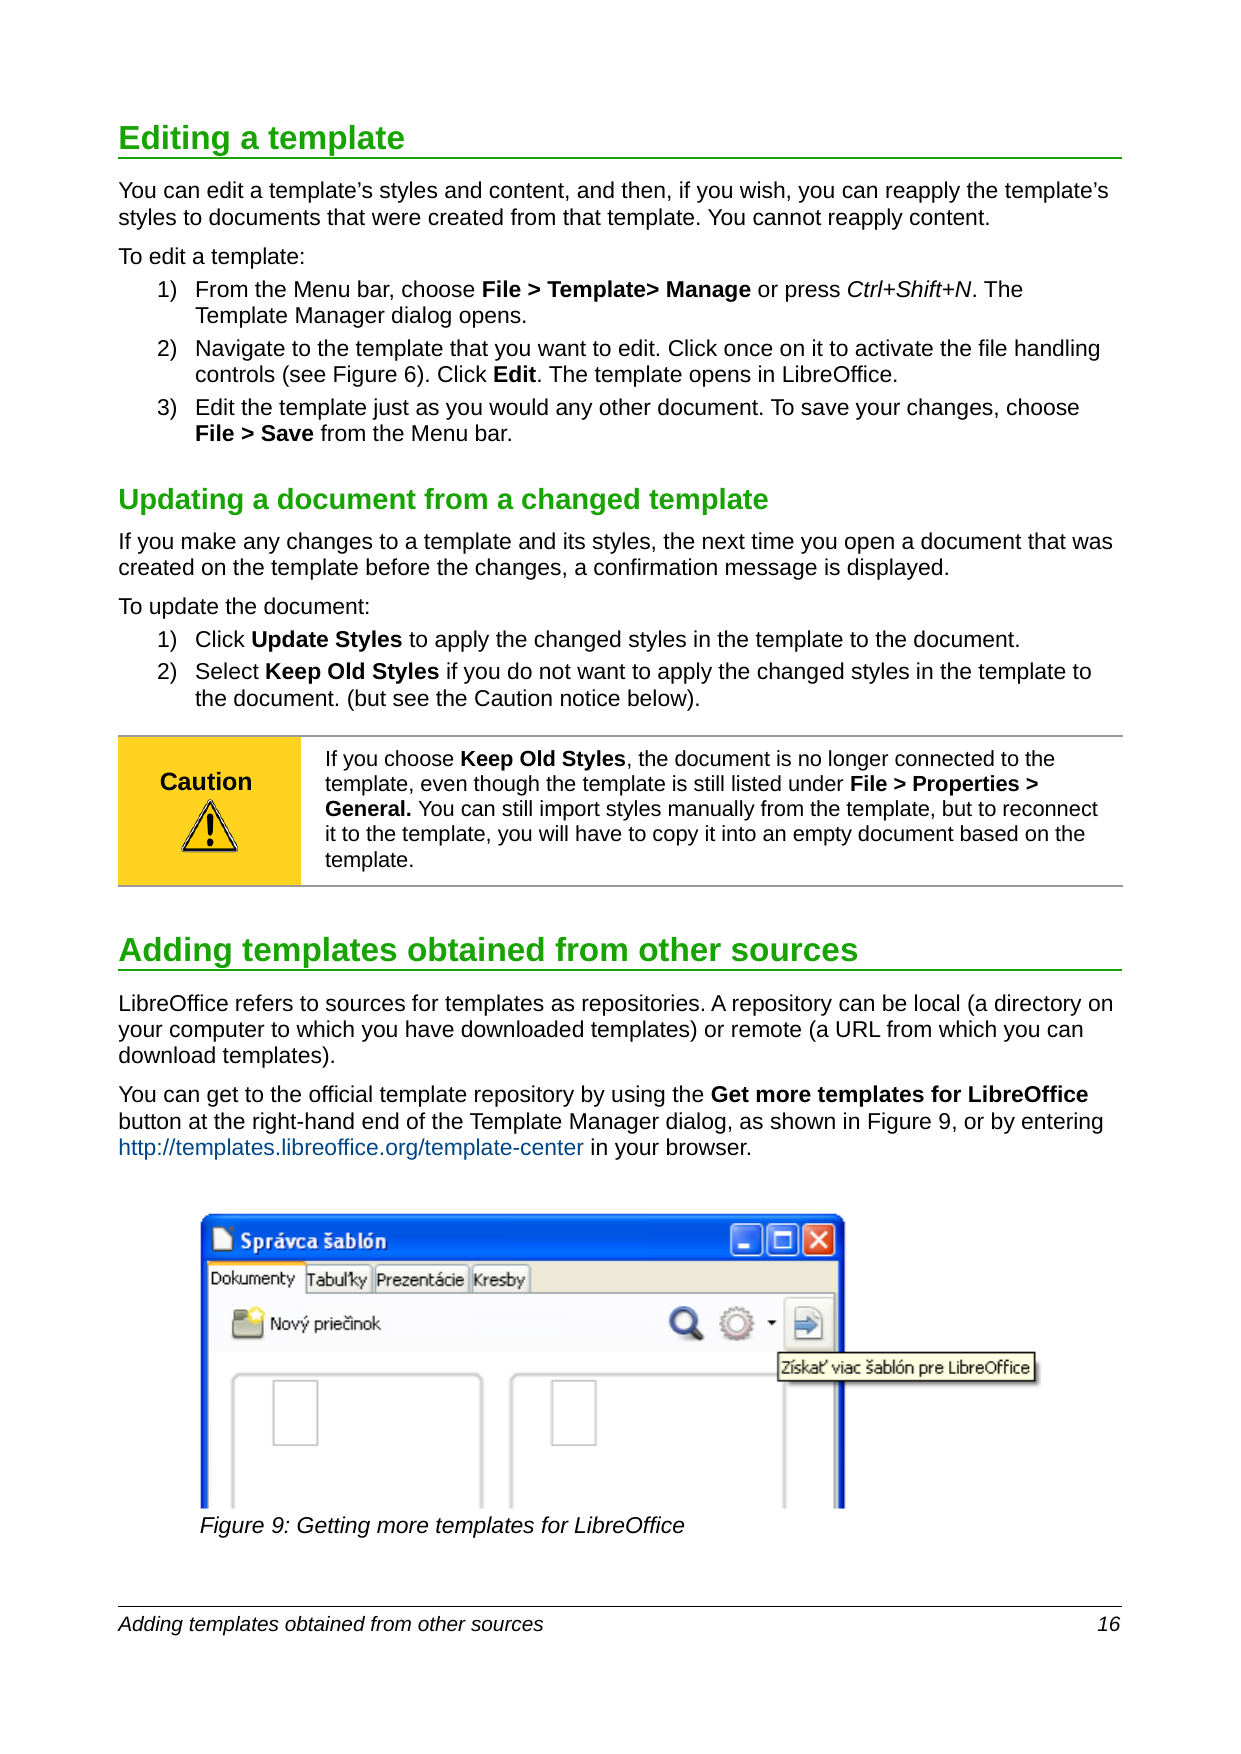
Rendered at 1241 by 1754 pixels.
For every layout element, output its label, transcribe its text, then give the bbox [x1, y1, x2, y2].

list Select Keep Old Styles if you do not want to apply the changed styles in the template to the document. (but see the Caution notice below). [177, 658, 1122, 711]
text You can get to the official template repository by using the Get more templates for LibreOffice button at the right-hand end of the Template Manager dialog, as shown in Figure 9, or by entering http://templates.libreoffice.org/template-center in your browser. [118, 1081, 1122, 1160]
picture [198, 1211, 1042, 1512]
list Click Update Styles to apply the changed styles in the template to the document. [177, 626, 1122, 652]
text LibreOffice refers to sources for templates as repositories. A repository can be local (a directory on your computer to which you have downloaded templates) or remote (a URL from which you can download templates). [118, 990, 1122, 1069]
text You can edit a template’s styles and content, and then, if you wish, you can reapply the template’s styles to documents that were created from that template. You cannot reapply content. [118, 177, 1122, 230]
list To edit a template: [118, 243, 1122, 269]
subtitle Editing a template [118, 118, 1122, 157]
subtitle Adding templates obtained from other sources [118, 930, 1122, 969]
table_header Caution [118, 737, 301, 885]
subtitle Updating a document from a changed template [118, 482, 1122, 515]
text If you make any changes to a template and its styles, the next time you open a document that was created on the template before the changes, a confirmation message is displayed. [118, 528, 1122, 580]
picture [177, 795, 242, 856]
text Figure 9: Getting more templates for LibreOffice [199, 1512, 1041, 1538]
list Edit the template just as you would any other document. To save your changes, choose File > Save from the Menu bar. [177, 393, 1122, 446]
table_header If you choose Keep Old Styles, the document is no longer connected to the template, even though the template is still listed under File > Properties > General. You can still import styles manually from the template, but to reconnect it to the template, you will have to copy it into an empty document based on the template. [301, 737, 1123, 885]
list To update the document: [118, 593, 1122, 619]
list From the Menu bar, choose File > Template> Manage or press Ctrl+Shift+N. The Template Manager dialog opens. [177, 276, 1122, 328]
list Navigate to the template that you want to edit. Click once on it to activate the file handling controls (see Figure 6). Click Edit. The template opens in LibreOffice. [177, 334, 1122, 387]
